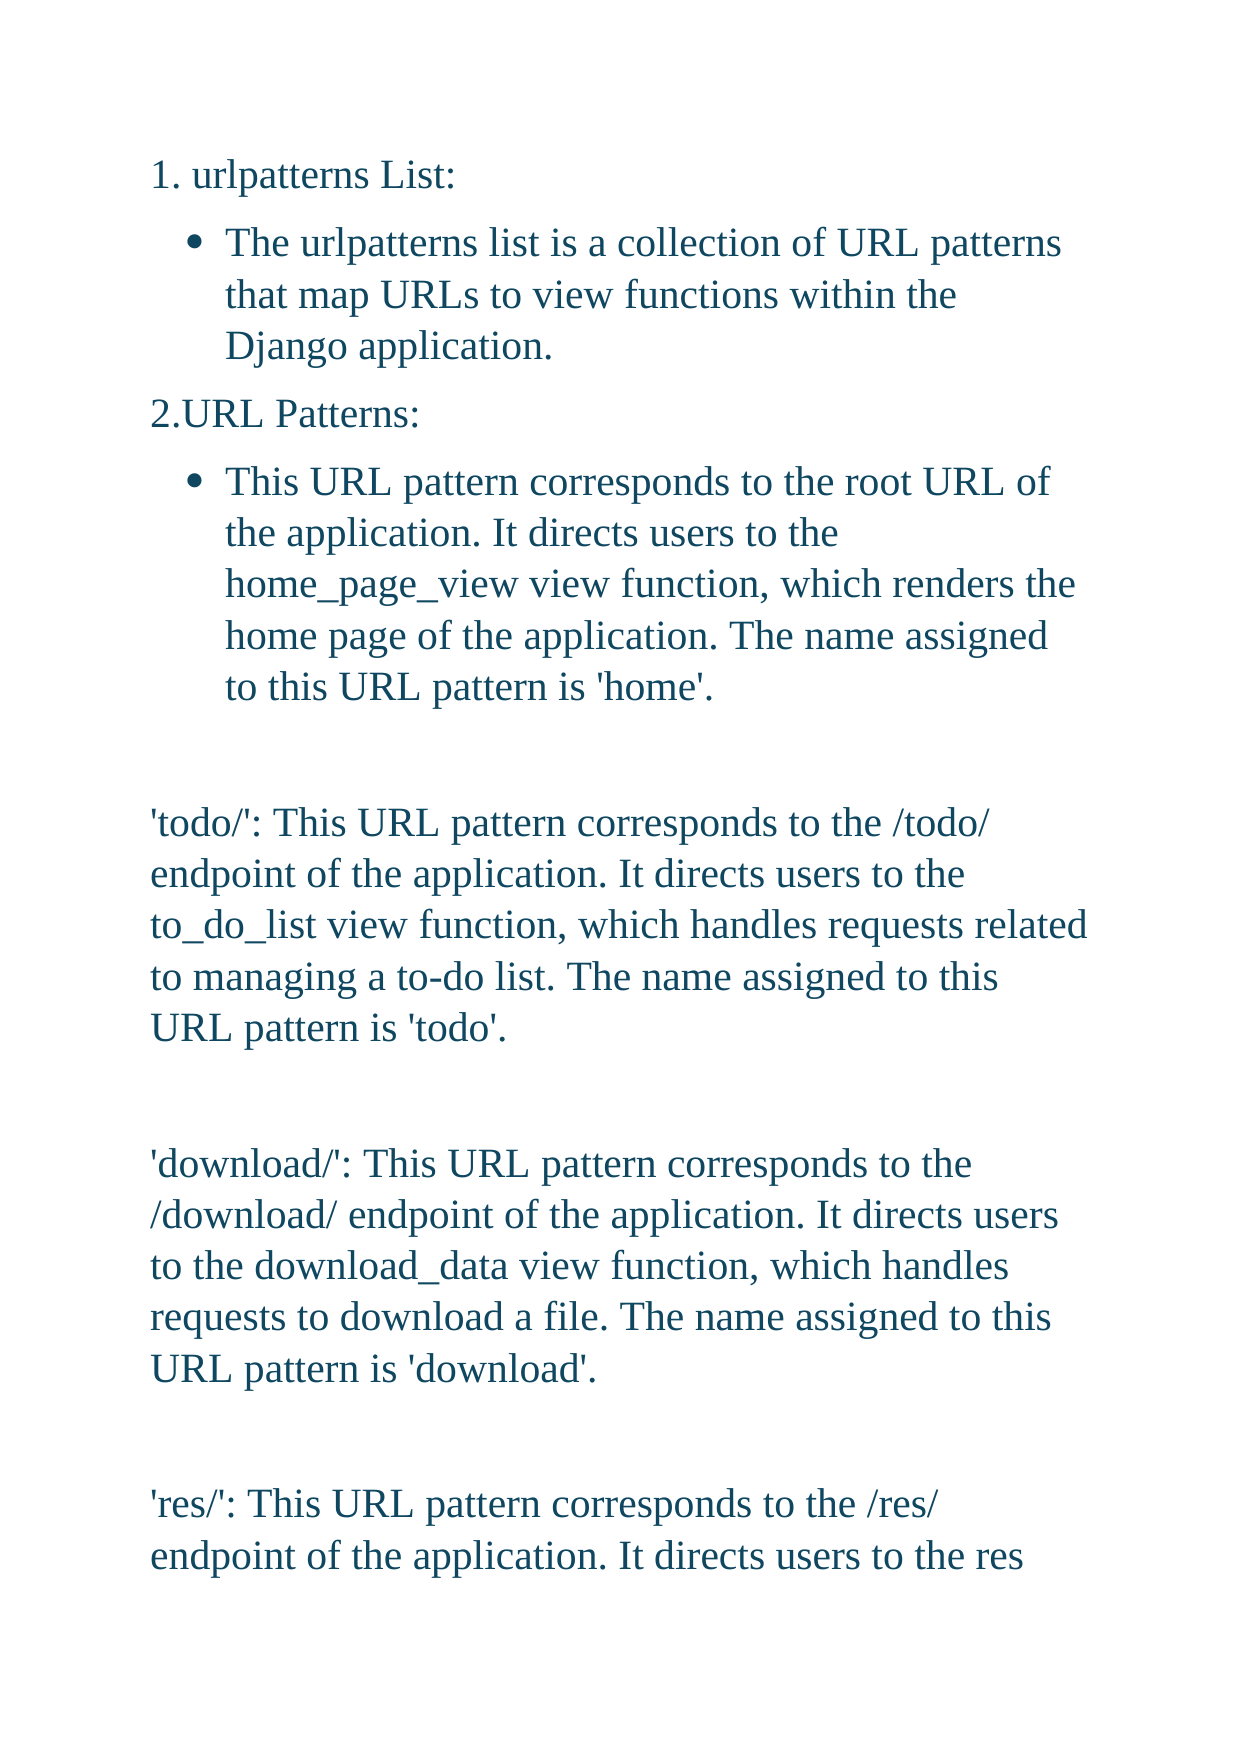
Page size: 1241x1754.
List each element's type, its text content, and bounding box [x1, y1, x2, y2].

list The urlpatterns list is a collection of URL patterns that map URLs to view functions within the Django application. [187, 218, 1090, 368]
text 'res/': This URL pattern corresponds to the /res/ endpoint of the application. It directs users to the res [150, 1479, 1090, 1578]
text 1. urlpatterns List: [150, 150, 1090, 198]
text 'todo/': This URL pattern corresponds to the /todo/ endpoint of the application. It directs users to the to_do_list view function, which handles requests related to managing a to-do list. The name assigned to this URL pattern is 'todo'. [150, 797, 1090, 1050]
text 2.URL Patterns: [150, 388, 1090, 436]
list This URL pattern corresponds to the root URL of the application. It directs users to the home_page_view view function, which renders the home page of the application. The name assigned to this URL pattern is 'home'. [187, 456, 1090, 709]
text 'download/': This URL pattern corresponds to the /download/ endpoint of the application. It directs users to the download_data view function, which handles requests to download a file. The name assigned to this URL pattern is 'download'. [150, 1138, 1090, 1391]
